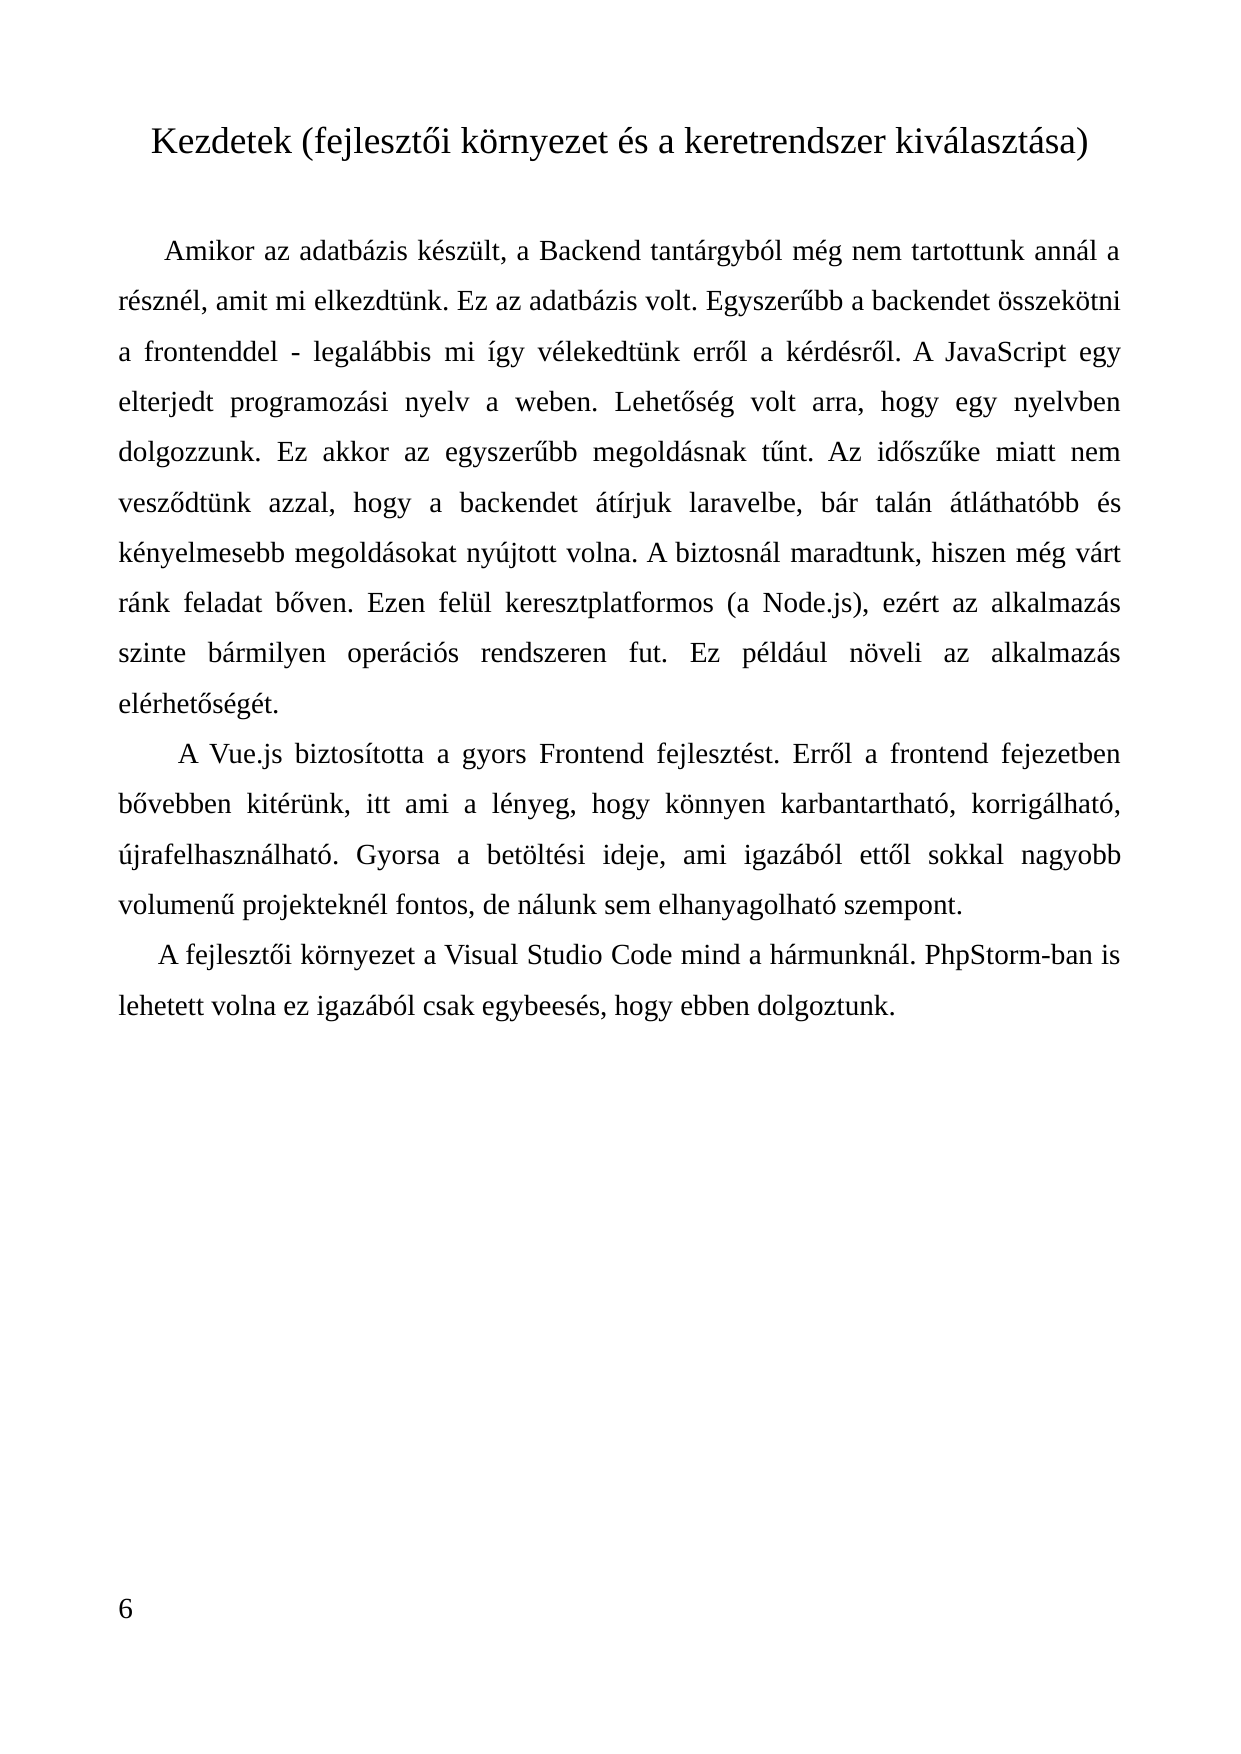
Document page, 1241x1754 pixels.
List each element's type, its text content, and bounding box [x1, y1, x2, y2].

text Kezdetek (fejlesztői környezet és a keretrendszer kiválasztása) [118, 118, 1122, 161]
text A Vue.js biztosította a gyors Frontend fejlesztést. Erről a frontend fejezetben bővebben kitérünk, itt ami a lényeg, hogy könnyen karbantartható, korrigálható, újrafelhasználható. Gyorsa a betöltési ideje, ami igazából ettől sokkal nagyobb volumenű projekteknél fontos, de nálunk sem elhanyagolható szempont. [118, 736, 1122, 921]
text Amikor az adatbázis készült, a Backend tantárgyból még nem tartottunk annál a résznél, amit mi elkezdtünk. Ez az adatbázis volt. Egyszerűbb a backendet összekötni a frontenddel - legalábbis mi így vélekedtünk erről a kérdésről. A JavaScript egy elterjedt programozási nyelv a weben. Lehetőség volt arra, hogy egy nyelvben dolgozzunk. Ez akkor az egyszerűbb megoldásnak tűnt. Az időszűke miatt nem vesződtünk azzal, hogy a backendet átírjuk laravelbe, bár talán átláthatóbb és kényelmesebb megoldásokat nyújtott volna. A biztosnál maradtunk, hiszen még várt ránk feladat bőven. Ezen felül keresztplatformos (a Node.js), ezért az alkalmazás szinte bármilyen operációs rendszeren fut. Ez például növeli az alkalmazás elérhetőségét. [118, 233, 1122, 719]
text A fejlesztői környezet a Visual Studio Code mind a hármunknál. PhpStorm-ban is lehetett volna ez igazából csak egybeesés, hogy ebben dolgoztunk. [118, 937, 1122, 1021]
text 6 [118, 1592, 1122, 1625]
